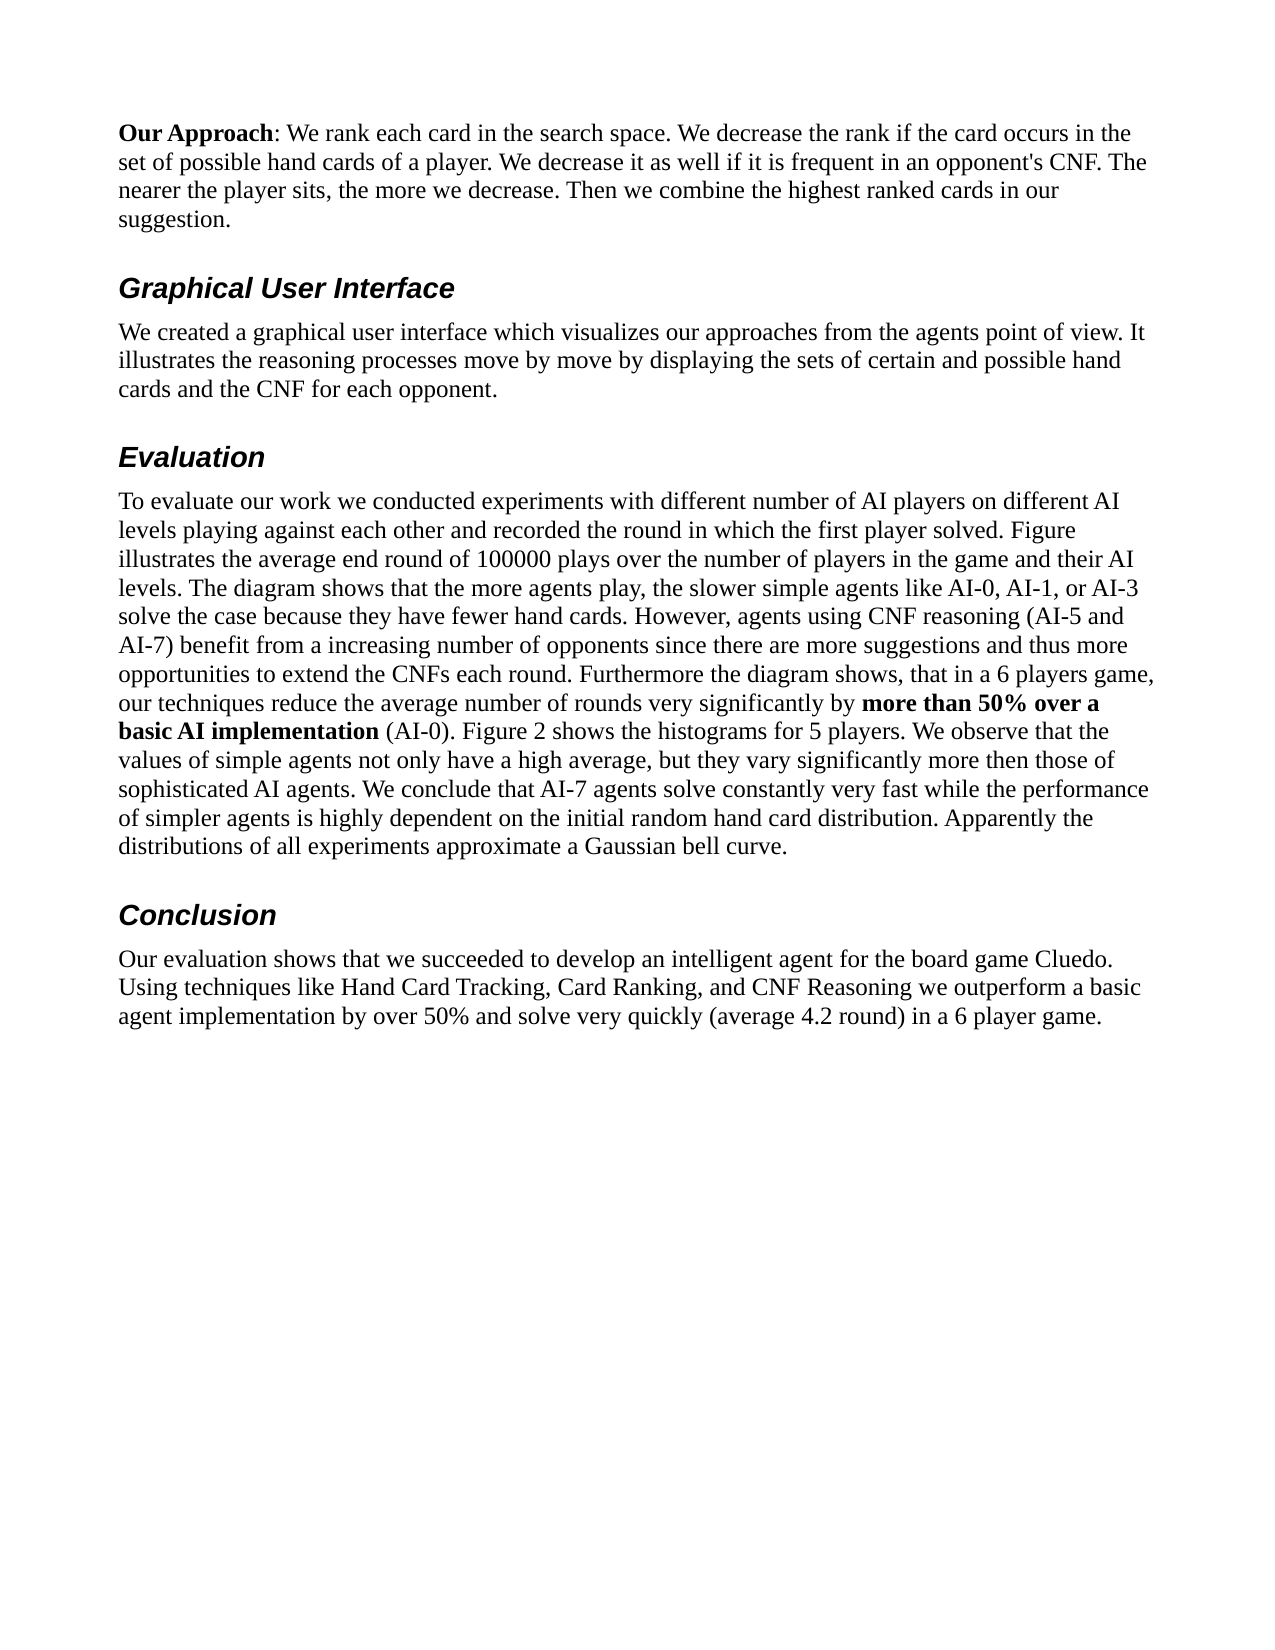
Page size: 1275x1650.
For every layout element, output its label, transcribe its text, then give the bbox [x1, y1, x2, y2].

text Our Approach: We rank each card in the search space. We decrease the rank if the card occurs in the set of possible hand cards of a player. We decrease it as well if it is frequent in an opponent's CNF. The nearer the player sits, the more we decrease. Then we combine the highest ranked cards in our suggestion. [118, 118, 1157, 233]
subtitle Conclusion [118, 898, 1157, 931]
text Our evaluation shows that we succeeded to develop an intelligent agent for the board game Cluedo. Using techniques like Hand Card Tracking, Card Ranking, and CNF Reasoning we outperform a basic agent implementation by over 50% and solve very quickly (average 4.2 round) in a 6 player game. [118, 944, 1157, 1030]
subtitle Graphical User Interface [118, 271, 1157, 304]
text We created a graphical user interface which visualizes our approaches from the agents point of view. It illustrates the reasoning processes move by move by displaying the sets of certain and possible hand cards and the CNF for each opponent. [118, 317, 1157, 403]
subtitle Evaluation [118, 440, 1157, 474]
text To evaluate our work we conducted experiments with different number of AI players on different AI levels playing against each other and recorded the round in which the first player solved. Figure illustrates the average end round of 100000 plays over the number of players in the game and their AI levels. The diagram shows that the more agents play, the slower simple agents like AI-0, AI-1, or AI-3 solve the case because they have fewer hand cards. However, agents using CNF reasoning (AI-5 and AI-7) benefit from a increasing number of opponents since there are more suggestions and thus more opportunities to extend the CNFs each round. Furthermore the diagram shows, that in a 6 players game, our techniques reduce the average number of rounds very significantly by more than 50% over a basic AI implementation (AI-0). Figure 2 shows the histograms for 5 players. We observe that the values of simple agents not only have a high average, but they vary significantly more then those of sophisticated AI agents. We conclude that AI-7 agents solve constantly very fast while the performance of simpler agents is highly dependent on the initial random hand card distribution. Apparently the distributions of all experiments approximate a Gaussian bell curve. [118, 486, 1157, 860]
